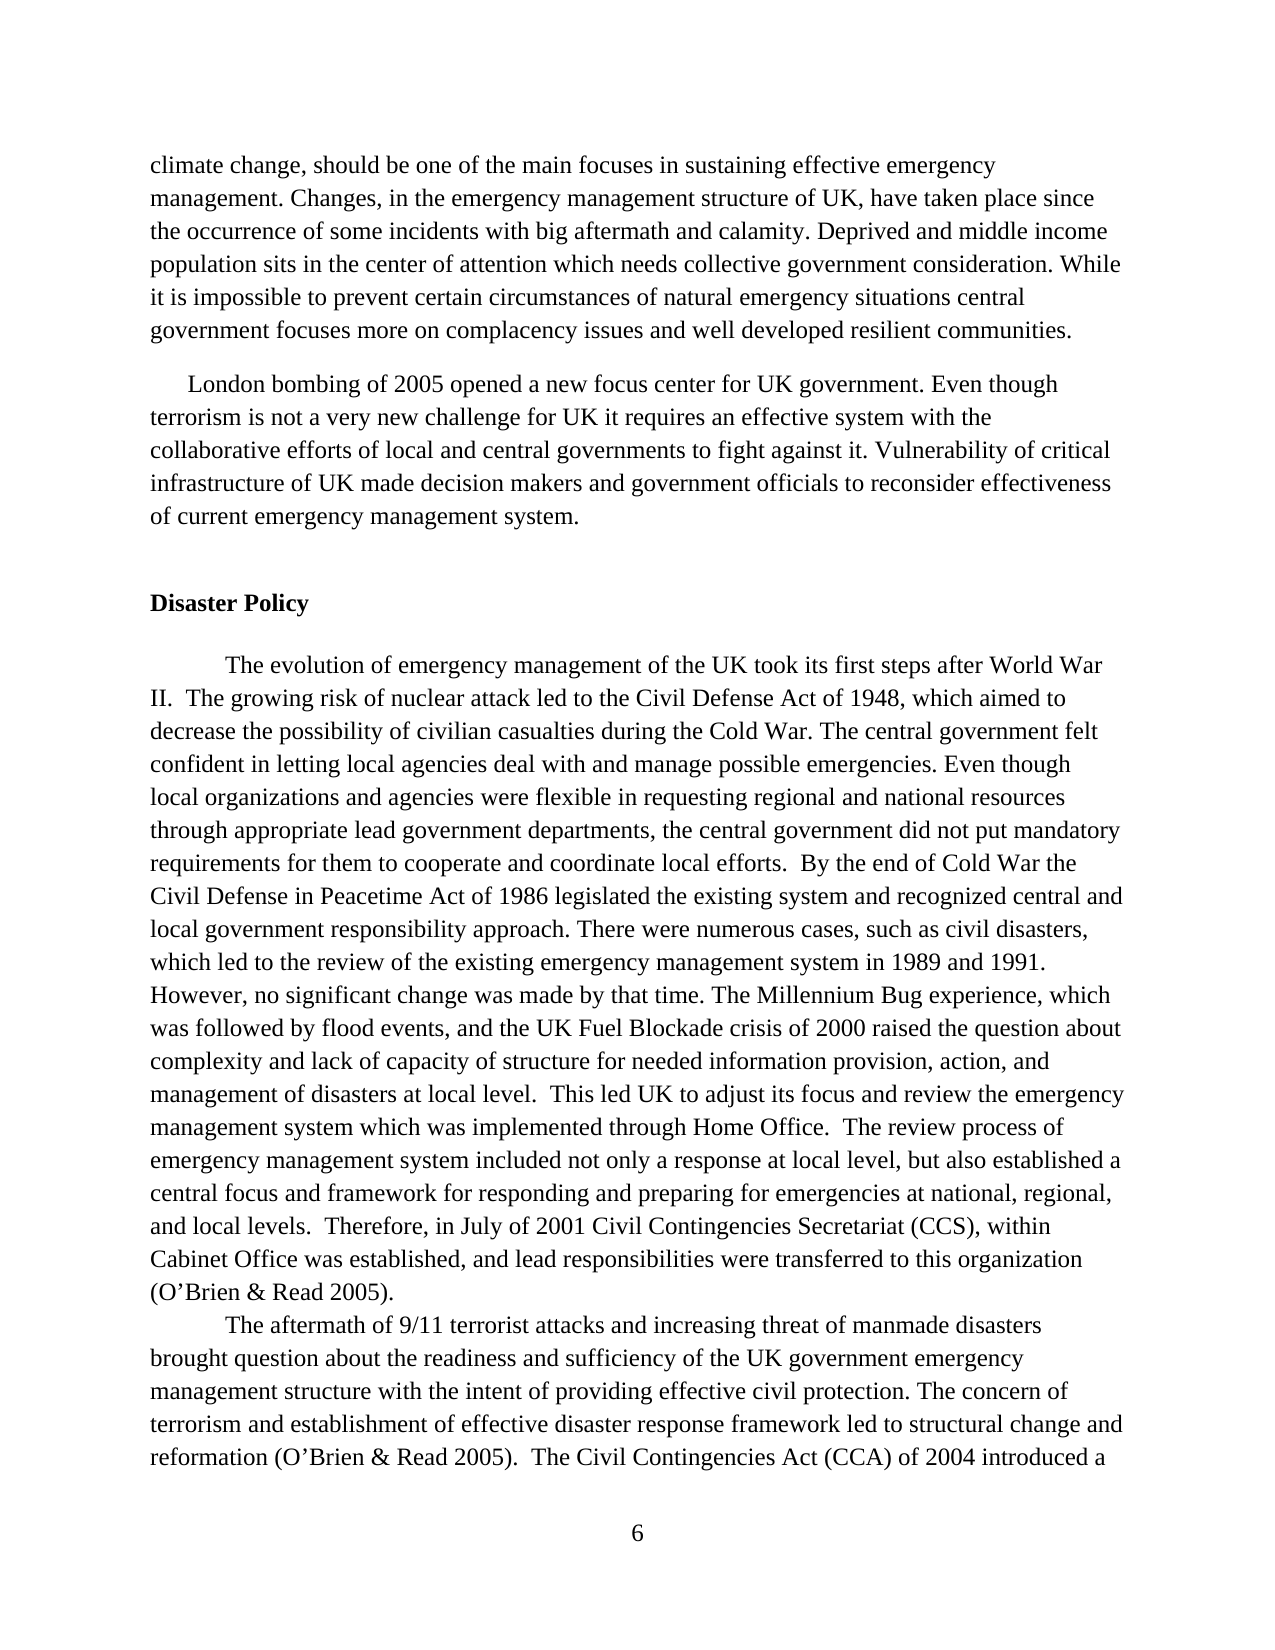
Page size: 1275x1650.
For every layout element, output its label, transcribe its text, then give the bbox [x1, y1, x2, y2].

list The aftermath of 9/11 terrorist attacks and increasing threat of manmade disasters brought question about the readiness and sufficiency of the UK government emergency management structure with the intent of providing effective civil protection. The concern of terrorism and establishment of effective disaster response framework led to structural change and reformation (O’Brien & Read 2005). The Civil Contingencies Act (CCA) of 2004 introduced a [150, 1310, 1125, 1471]
text London bombing of 2005 opened a new focus center for UK government. Even though terrorism is not a very new challenge for UK it requires an effective system with the collaborative efforts of local and central governments to fight against it. Vulnerability of critical infrastructure of UK made decision makers and government officials to reconsider effectiveness of current emergency management system. [150, 369, 1125, 530]
list The evolution of emergency management of the UK took its first steps after World War II. The growing risk of nuclear attack led to the Civil Defense Act of 1948, which aimed to decrease the possibility of civilian casualties during the Cold War. The central government felt confident in letting local agencies deal with and manage possible emergencies. Even though local organizations and agencies were flexible in requesting regional and national resources through appropriate lead government departments, the central government did not put mandatory requirements for them to cooperate and coordinate local efforts. By the end of Cold War the Civil Defense in Peacetime Act of 1986 legislated the existing system and recognized central and local government responsibility approach. There were numerous cases, such as civil disasters, which led to the review of the existing emergency management system in 1989 and 1991. However, no significant change was made by that time. The Millennium Bug experience, which was followed by flood events, and the UK Fuel Blockade crisis of 2000 raised the question about complexity and lack of capacity of structure for needed information provision, action, and management of disasters at local level. This led UK to adjust its focus and review the emergency management system which was implemented through Home Office. The review process of emergency management system included not only a response at local level, but also established a central focus and framework for responding and preparing for emergencies at national, regional, and local levels. Therefore, in July of 2001 Civil Contingencies Secretariat (CCS), within Cabinet Office was established, and lead responsibilities were transferred to this organization (O’Brien & Read 2005). [150, 650, 1125, 1306]
list Disaster Policy [150, 588, 1125, 617]
text climate change, should be one of the main focuses in sustaining effective emergency management. Changes, in the emergency management structure of UK, have taken place since the occurrence of some incidents with big aftermath and calamity. Deprived and middle income population sits in the center of attention which needs collective government consideration. While it is impossible to prevent certain circumstances of natural emergency situations central government focuses more on complacency issues and well developed resilient communities. [150, 150, 1125, 344]
